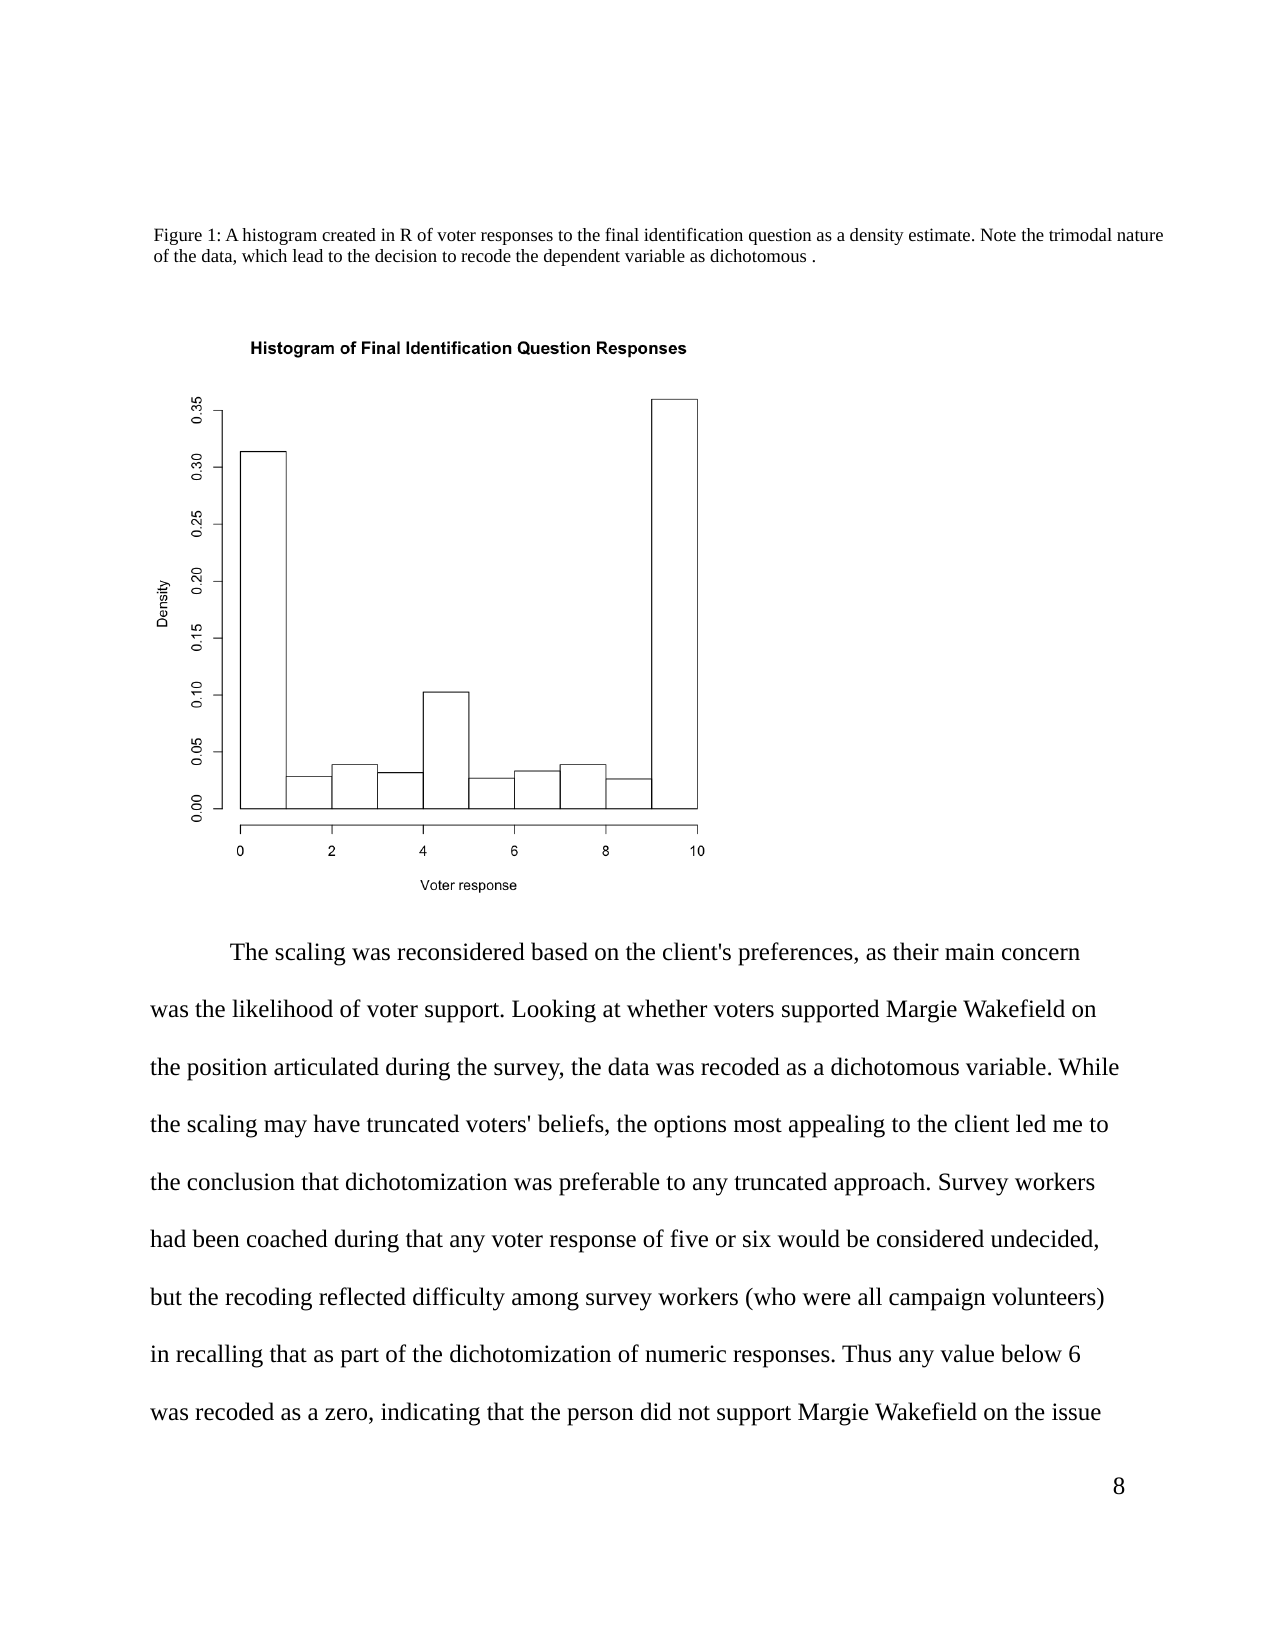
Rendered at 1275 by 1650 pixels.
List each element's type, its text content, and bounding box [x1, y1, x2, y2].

text The scaling was reconsidered based on the client's preferences, as their main concern was the likelihood of voter support. Looking at whether voters supported Margie Wakefield on the position articulated during the survey, the data was recoded as a dichotomous variable. While the scaling may have truncated voters' beliefs, the options most appealing to the client led me to the conclusion that dichotomization was preferable to any truncated approach. Survey workers had been coached during that any voter response of five or six would be considered undecided, but the recoding reflected difficulty among survey workers (who were all campaign volunteers) in recalling that as part of the dichotomization of numeric responses. Thus any value below 6 was recoded as a zero, indicating that the person did not support Margie Wakefield on the issue [150, 290, 1125, 1426]
picture [153, 313, 748, 909]
